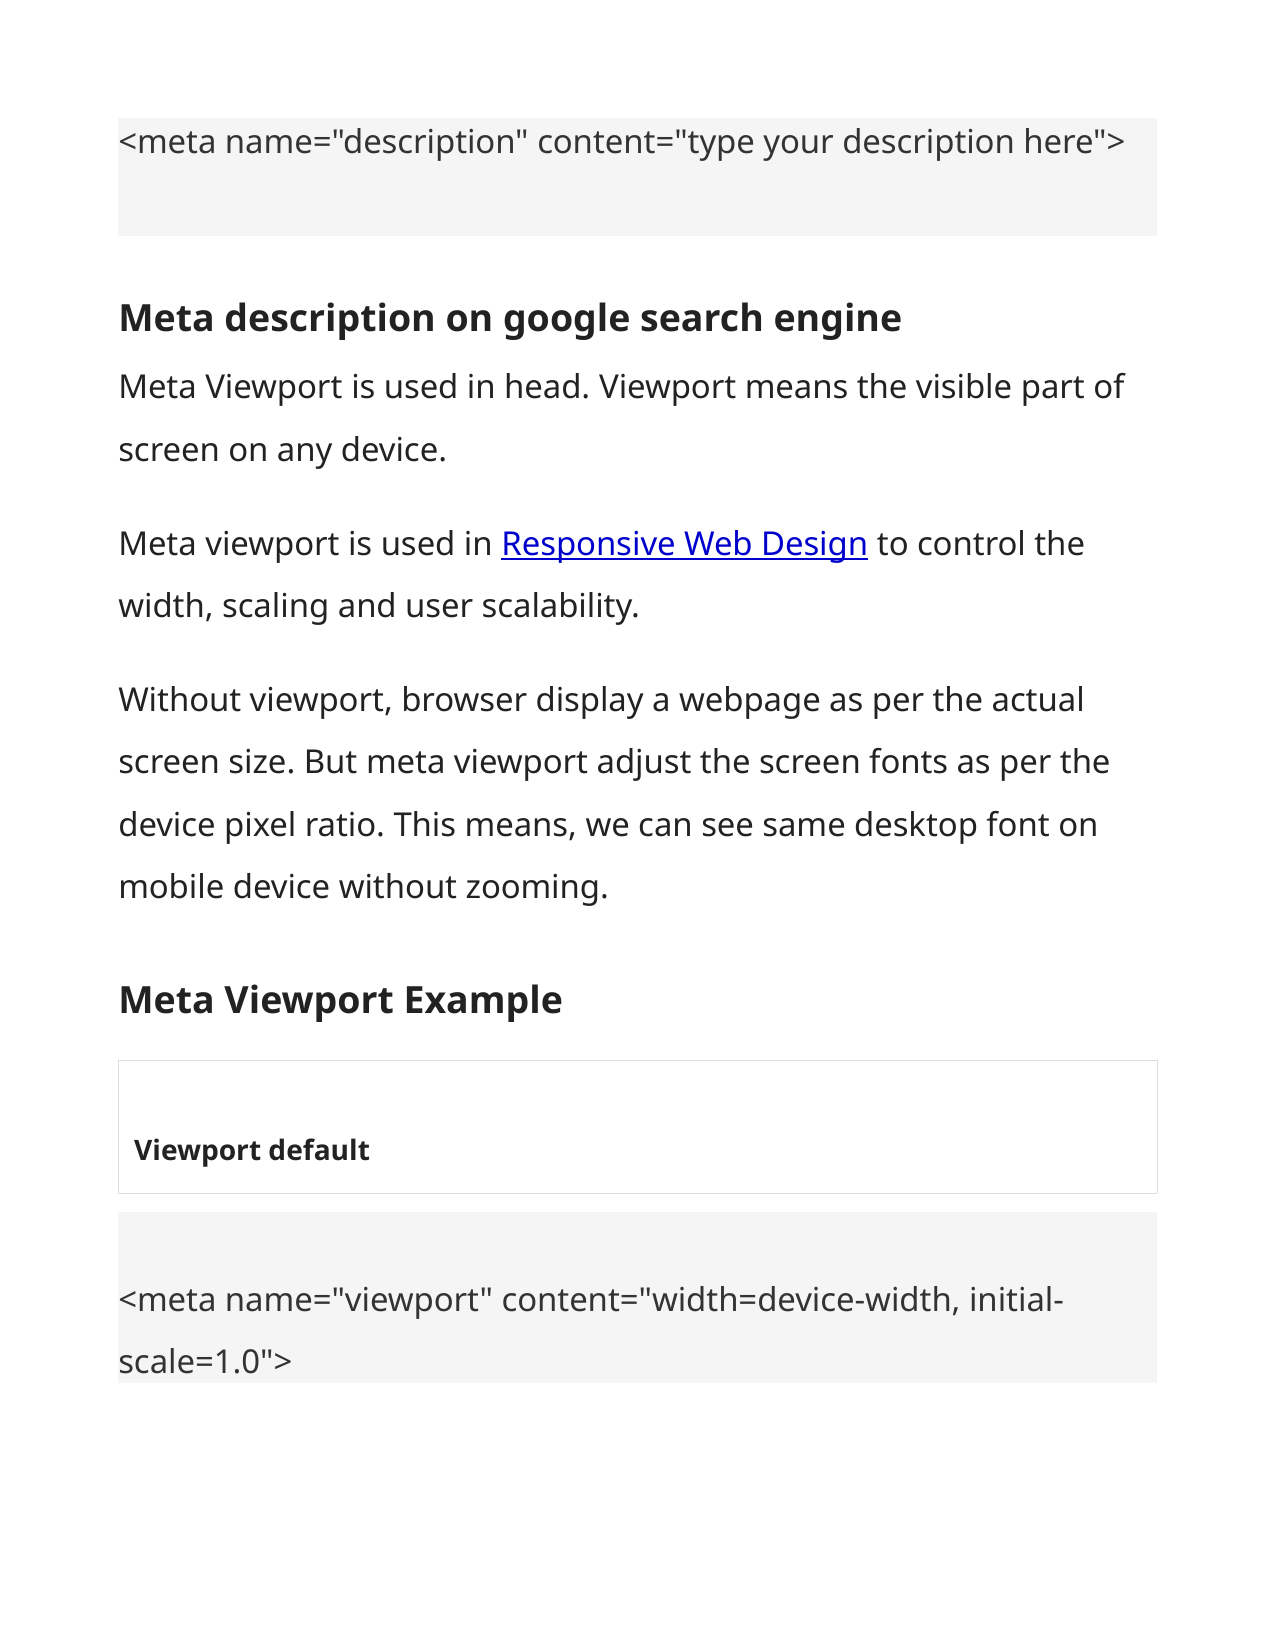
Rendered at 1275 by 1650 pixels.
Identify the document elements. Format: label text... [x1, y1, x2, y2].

subtitle Viewport default [119, 1061, 1157, 1193]
text Meta Viewport is used in head. Viewport means the visible part of screen on any device. [118, 363, 1157, 471]
text <meta name="viewport" content="width=device-width, initial-scale=1.0"> [118, 1276, 1157, 1383]
text <meta name="description" content="type your description here"> [118, 118, 1157, 163]
text Without viewport, browser display a webpage as per the actual screen size. But meta viewport adjust the screen fonts as per the device pixel ratio. This means, we can see same desktop font on mobile device without zooming. [118, 676, 1157, 908]
text Meta viewport is used in Responsive Web Design to control the width, scaling and user scalability. [118, 520, 1157, 627]
subtitle Meta Viewport Example [118, 973, 1157, 1024]
subtitle Meta description on google search engine [118, 292, 1157, 343]
